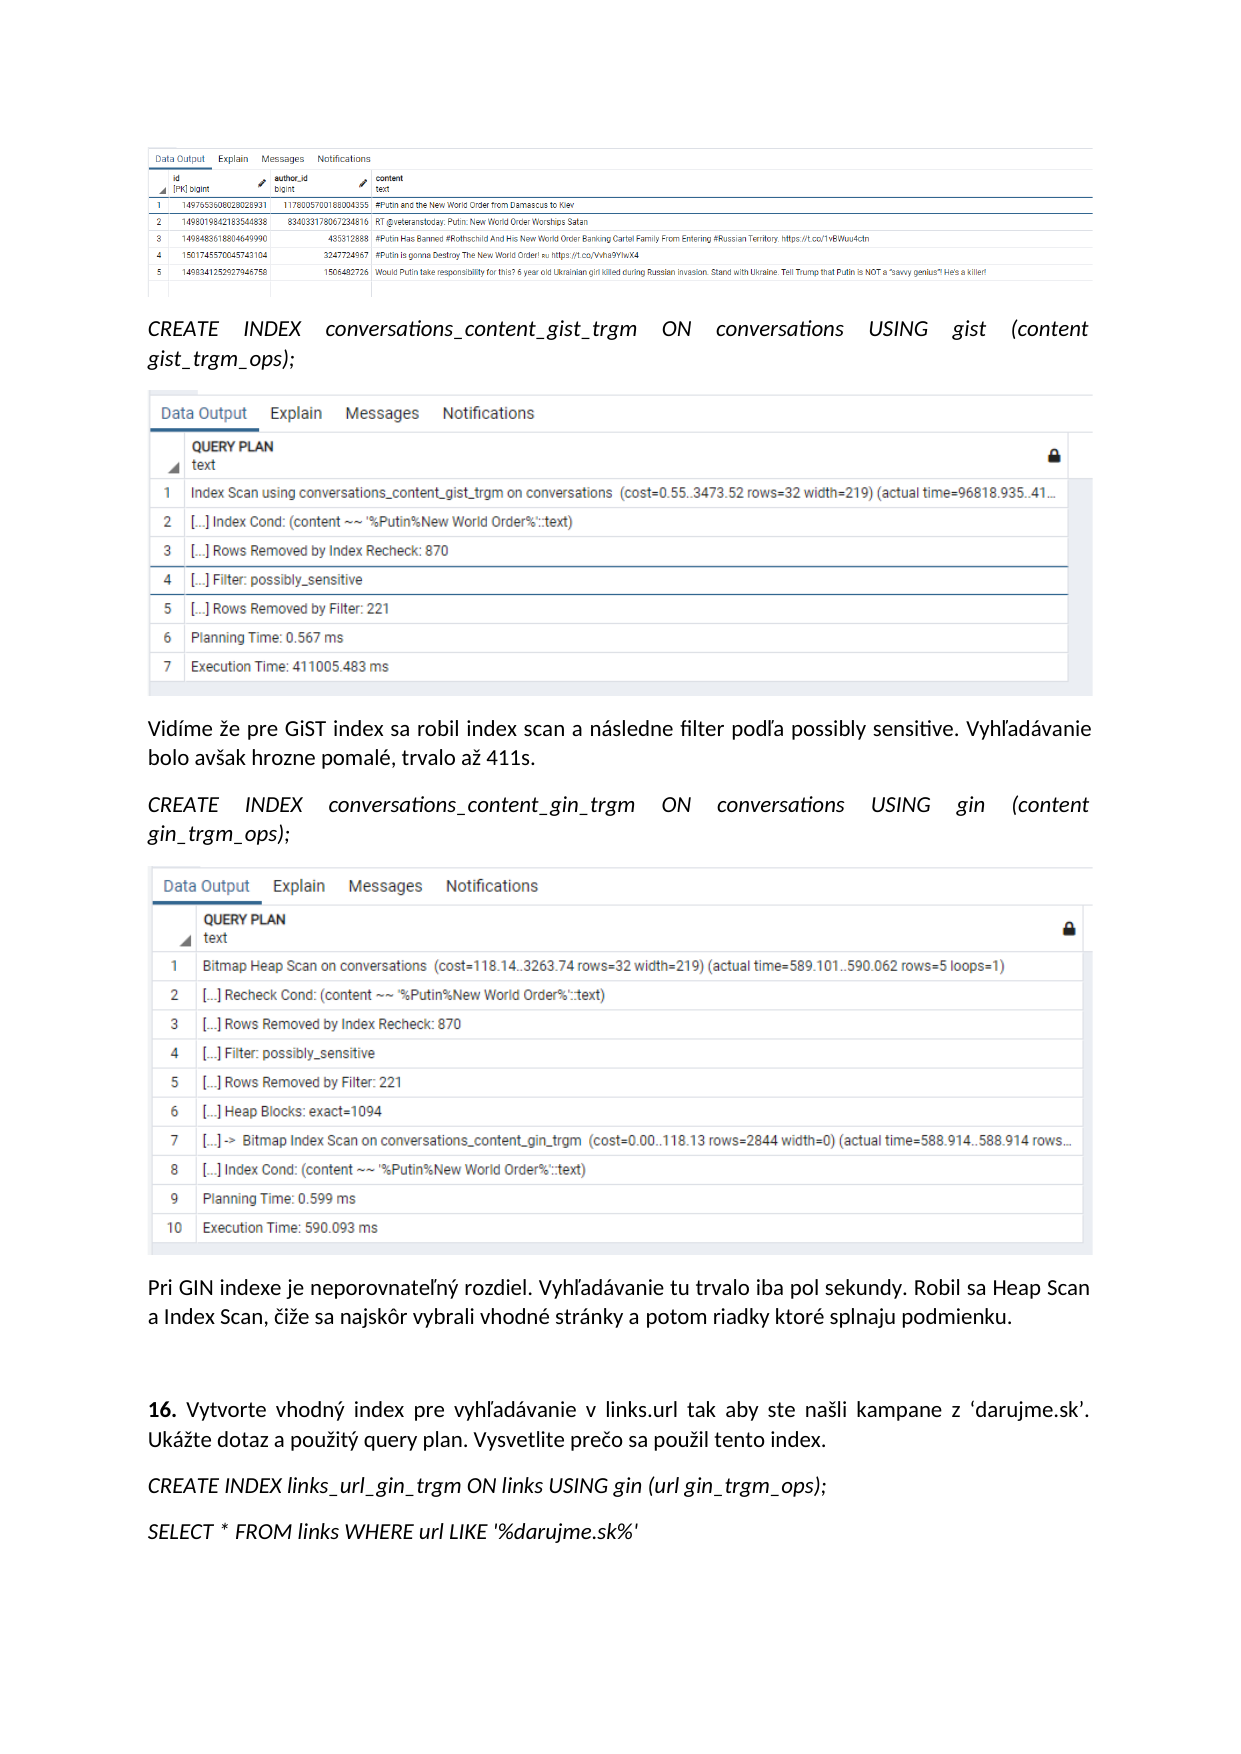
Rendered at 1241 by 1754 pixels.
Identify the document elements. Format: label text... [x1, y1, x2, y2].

text CREATE INDEX conversations_content_gist_trgm ON conversations USING gist (content gist_trgm_ops); [148, 314, 1093, 372]
text 16. Vytvorte vhodný index pre vyhľadávanie v links.url tak aby ste našli kampane z ‘darujme.sk’. Ukážte dotaz a použitý query plan. Vysvetlite prečo sa použil tento index. [148, 1395, 1093, 1453]
text Pri GIN indexe je neporovnateľný rozdiel. Vyhľadávanie tu trvalo iba pol sekundy. Robil sa Heap Scan a Index Scan, čiže sa najskôr vybrali vhodné stránky a potom riadky ktoré splnaju podmienku. [148, 1273, 1093, 1330]
text CREATE INDEX links_url_gin_trgm ON links USING gin (url gin_trgm_ops); [148, 1471, 1093, 1499]
text SELECT * FROM links WHERE url LIKE '%darujme.sk%' [148, 1517, 1093, 1546]
text Vidíme že pre GiST index sa robil index scan a následne filter podľa possibly sensitive. Vyhľadávanie bolo avšak hrozne pomalé, trvalo až 411s. [148, 714, 1093, 772]
text CREATE INDEX conversations_content_gin_trgm ON conversations USING gin (content gin_trgm_ops); [148, 790, 1093, 848]
